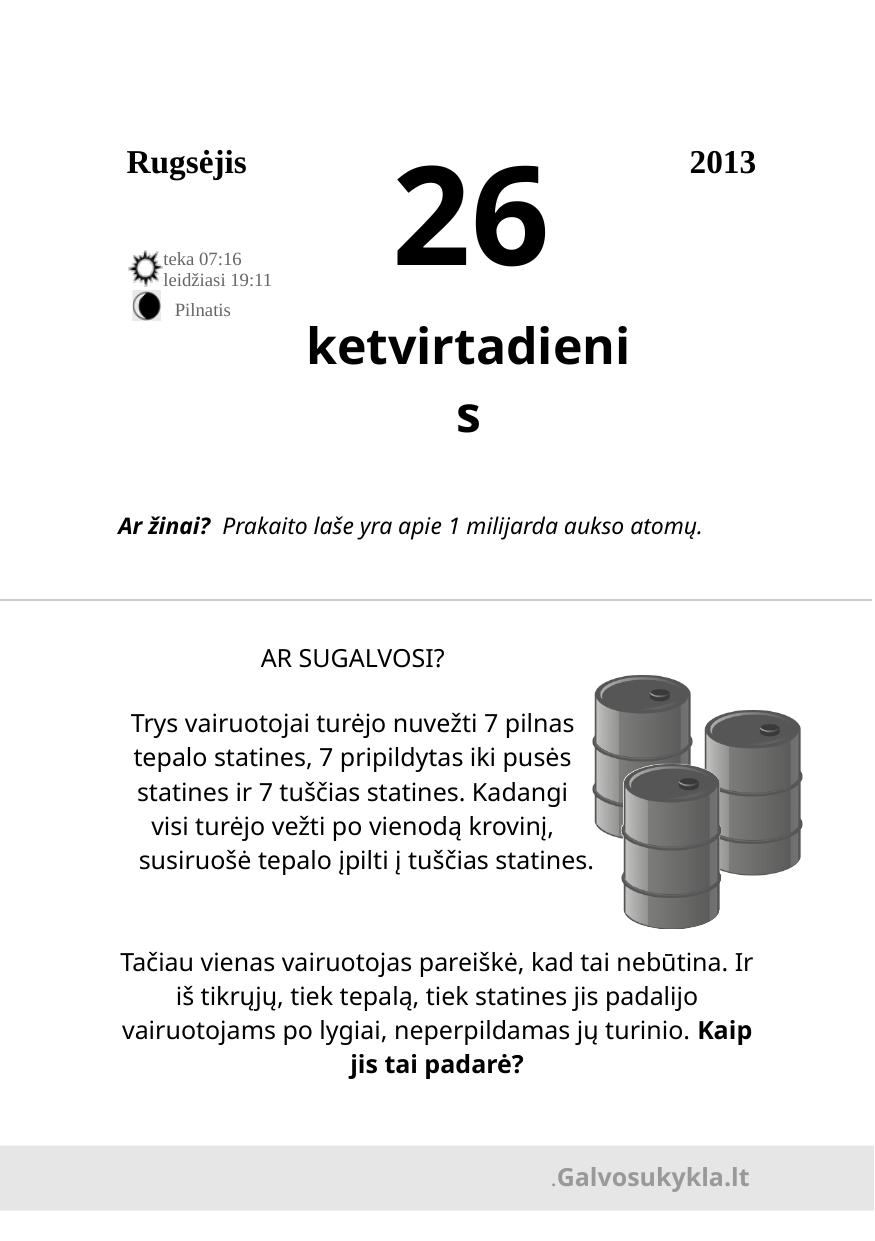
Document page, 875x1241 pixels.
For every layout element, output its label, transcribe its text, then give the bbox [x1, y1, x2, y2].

table_header Pilnatis [118, 288, 298, 448]
text Tačiau vienas vairuotojas pareiškė, kad tai nebūtina. Ir iš tikrųjų, tiek tepalą, tiek statines jis padalijo vairuotojams po lygiai, neperpildamas jų turinio. Kaip jis tai padarė? [118, 944, 756, 1081]
table_header 2013 [638, 118, 756, 448]
text Trys vairuotojai turėjo nuvežti 7 pilnas tepalo statines, 7 pripildytas iki pusės statines ir 7 tuščias statines. Kadangi visi turėjo vežti po vienodą krovinį, susiruošė tepalo įpilti į tuščias statines. [118, 706, 623, 876]
picture [587, 670, 808, 929]
table_header Rugsėjis teka 07:16 leidžiasi 19:11 [118, 118, 298, 287]
table_header 26 ketvirtadienis [299, 118, 638, 448]
text Ar žinai? Prakaito laše yra apie 1 milijarda aukso atomų. [118, 510, 756, 541]
text AR SUGALVOSI? [118, 641, 756, 675]
